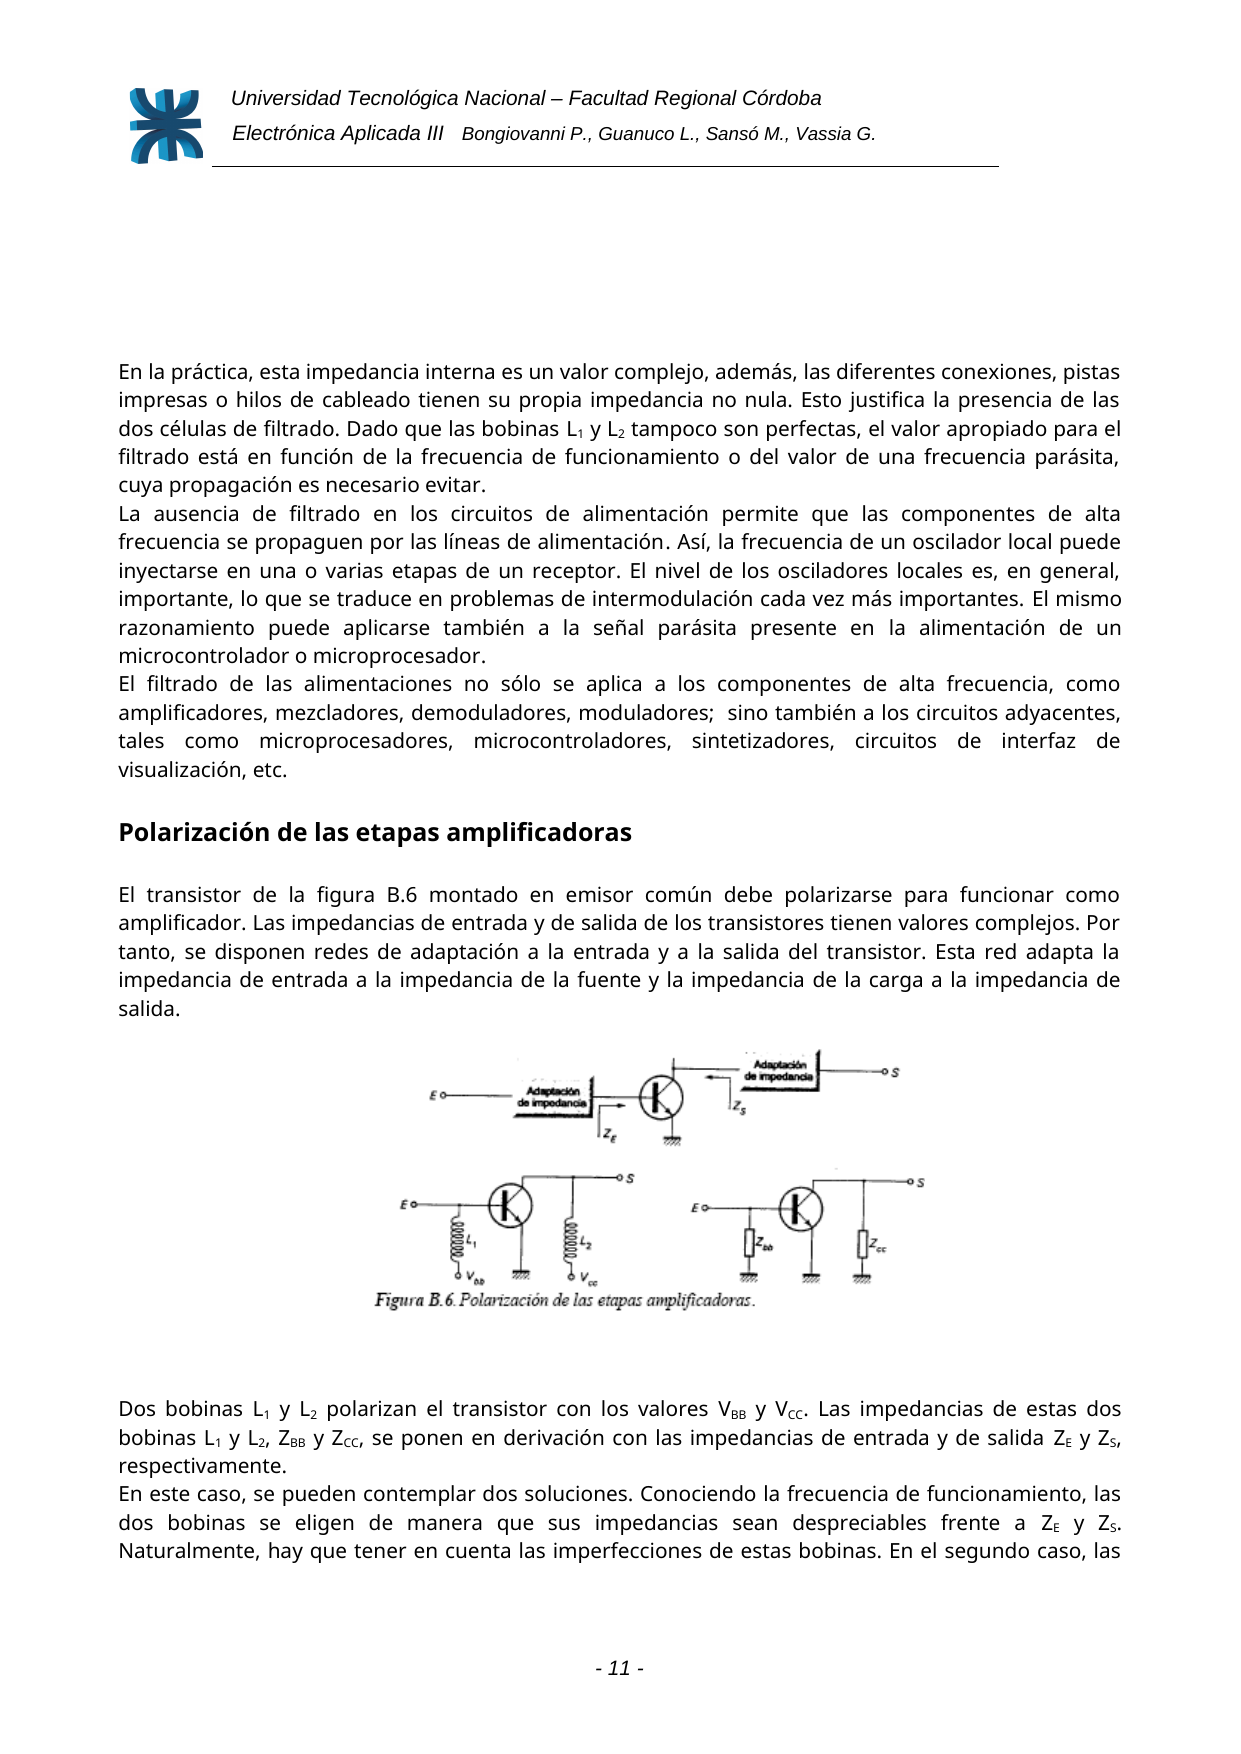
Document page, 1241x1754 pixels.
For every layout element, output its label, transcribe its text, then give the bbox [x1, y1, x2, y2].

text En este caso, se pueden contemplar dos soluciones. Conociendo la frecuencia de funcionamiento, las dos bobinas se eligen de manera que sus impedancias sean despreciables frente a ZE y ZS. Naturalmente, hay que tener en cuenta las imperfecciones de estas bobinas. En el segundo caso, las [118, 1479, 1122, 1565]
text Dos bobinas L1 y L2 polarizan el transistor con los valores VBB y VCC. Las impedancias de estas dos bobinas L1 y L2, ZBB y ZCC, se ponen en derivación con las impedancias de entrada y de salida ZE y ZS, respectivamente. [118, 1394, 1122, 1479]
text La ausencia de filtrado en los circuitos de alimentación permite que las componentes de alta frecuencia se propaguen por las líneas de alimentación. Así, la frecuencia de un oscilador local puede inyectarse en una o varias etapas de un receptor. El nivel de los osciladores locales es, en general, importante, lo que se traduce en problemas de intermodulación cada vez más importantes. El mismo razonamiento puede aplicarse también a la señal parásita presente en la alimentación de un microcontrolador o microprocesador. [118, 499, 1122, 669]
text El transistor de la figura B.6 montado en emisor común debe polarizarse para funcionar como amplificador. Las impedancias de entrada y de salida de los transistores tienen valores complejos. Por tanto, se disponen redes de adaptación a la entrada y a la salida del transistor. Esta red adapta la impedancia de entrada a la impedancia de la fuente y la impedancia de la carga a la impedancia de salida. [118, 880, 1122, 1022]
picture [129, 88, 203, 164]
text En la práctica, esta impedancia interna es un valor complejo, además, las diferentes conexiones, pistas impresas o hilos de cableado tienen su propia impedancia no nula. Esto justifica la presencia de las dos células de filtrado. Dado que las bobinas L1 y L2 tampoco son perfectas, el valor apropiado para el filtrado está en función de la frecuencia de funcionamiento o del valor de una frecuencia parásita, cuya propagación es necesario evitar. [118, 357, 1122, 499]
text El filtrado de las alimentaciones no sólo se aplica a los componentes de alta frecuencia, como amplificadores, mezcladores, demoduladores, moduladores; sino también a los circuitos adyacentes, tales como microprocesadores, microcontroladores, sintetizadores, circuitos de interfaz de visualización, etc. [118, 669, 1122, 783]
list Polarización de las etapas amplificadoras [118, 814, 1122, 849]
